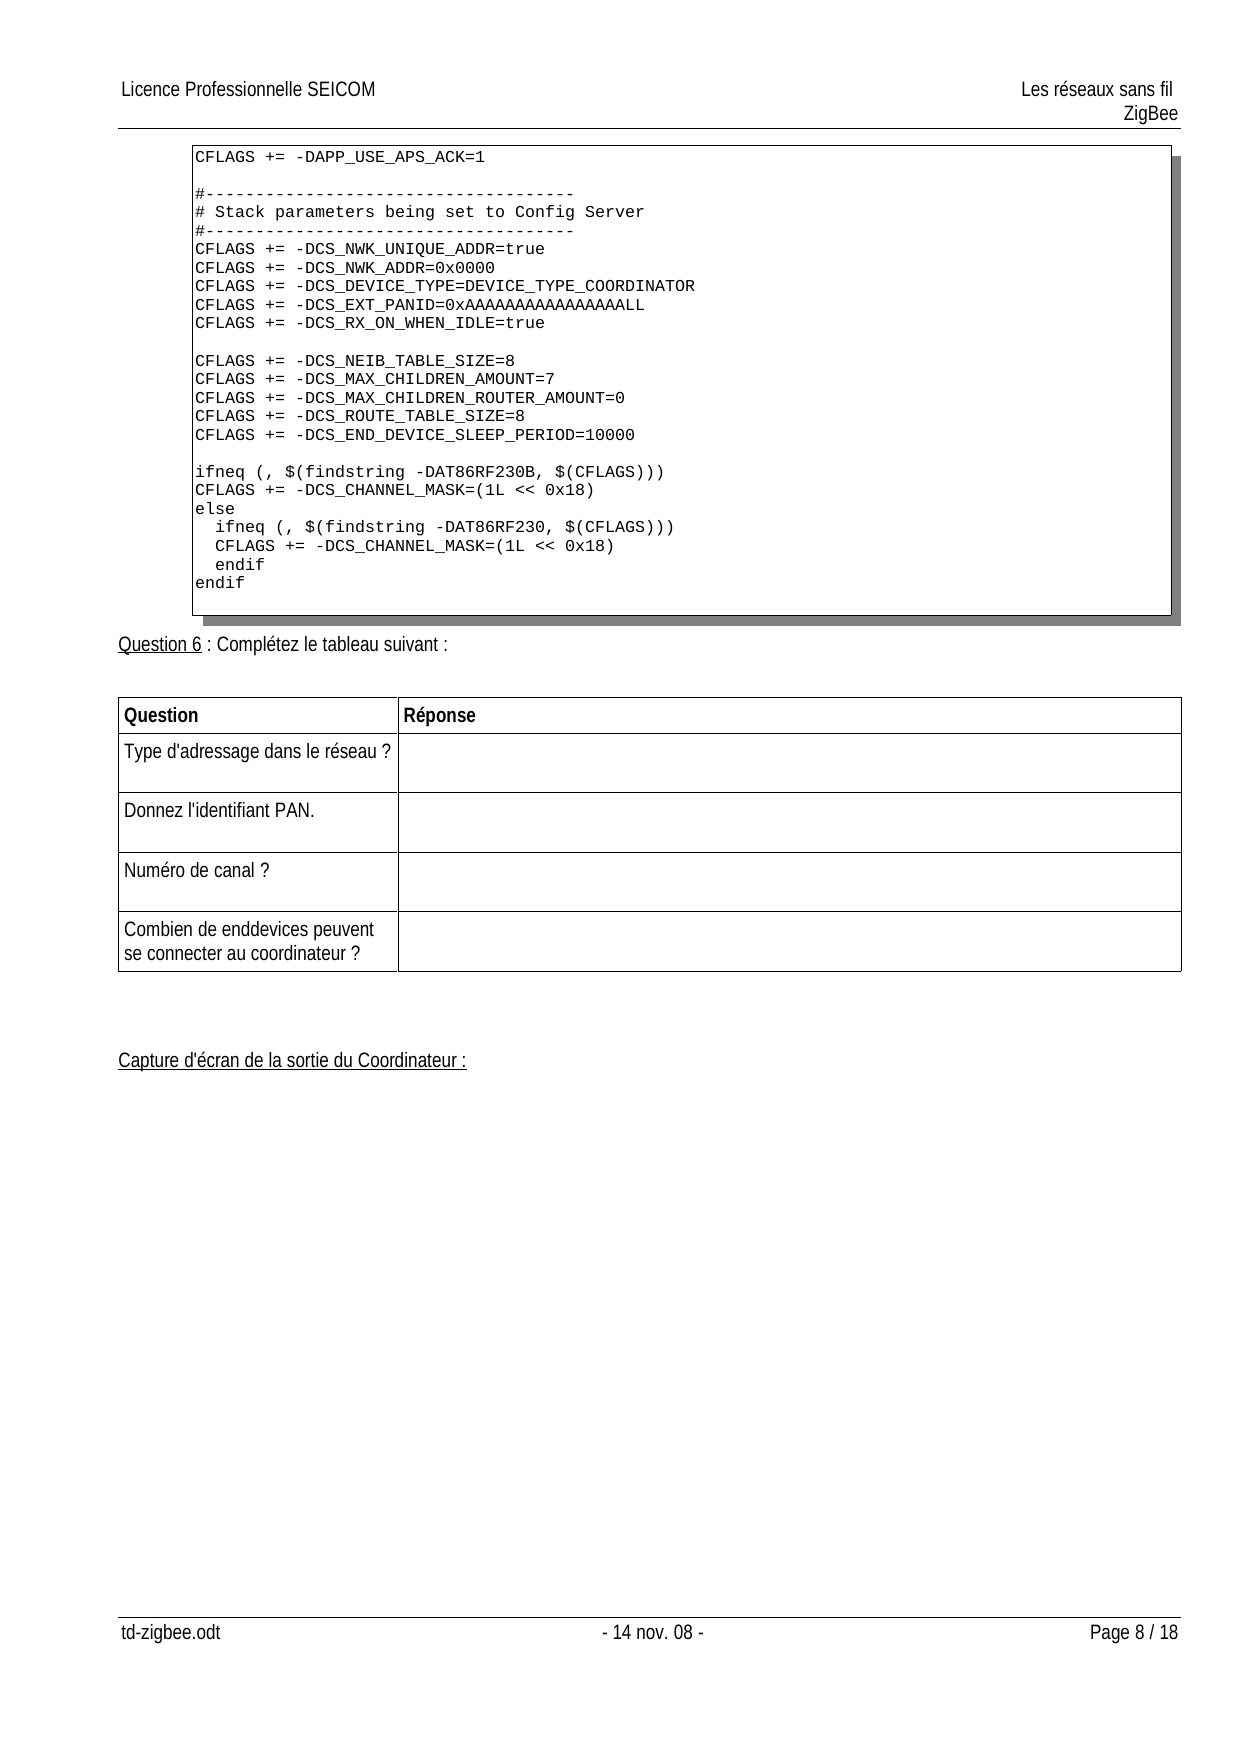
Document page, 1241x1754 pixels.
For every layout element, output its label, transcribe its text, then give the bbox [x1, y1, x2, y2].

text CFLAGS += -DCS_RX_ON_WHEN_IDLE=true [193, 312, 1171, 334]
text Question 6 : Complétez le tableau suivant : [118, 632, 1181, 656]
text CFLAGS += -DCS_MAX_CHILDREN_ROUTER_AMOUNT=0 [193, 386, 1171, 405]
text #------------------------------------- [193, 182, 1171, 201]
table_cell [399, 912, 1181, 971]
text ifneq (, $(findstring -DAT86RF230, $(CFLAGS))) [193, 516, 1171, 535]
text CFLAGS += -DCS_END_DEVICE_SLEEP_PERIOD=10000 [193, 423, 1171, 445]
text CFLAGS += -DCS_NEIB_TABLE_SIZE=8 [193, 349, 1171, 368]
text endif [193, 553, 1171, 572]
text CFLAGS += -DCS_MAX_CHILDREN_AMOUNT=7 [193, 368, 1171, 386]
table_cell Combien de enddevices peuvent se connecter au coordinateur ? [119, 912, 397, 971]
text CFLAGS += -DCS_CHANNEL_MASK=(1L << 0x18) [193, 479, 1171, 498]
table_cell [399, 853, 1181, 911]
text CFLAGS += -DCS_NWK_ADDR=0x0000 [193, 257, 1171, 275]
text CFLAGS += -DCS_NWK_UNIQUE_ADDR=true [193, 238, 1171, 257]
text CFLAGS += -DCS_DEVICE_TYPE=DEVICE_TYPE_COORDINATOR [193, 275, 1171, 294]
table_header Réponse [399, 698, 1181, 733]
text CFLAGS += -DCS_EXT_PANID=0xAAAAAAAAAAAAAAAALL [193, 294, 1171, 312]
text ifneq (, $(findstring -DAT86RF230B, $(CFLAGS))) [193, 461, 1171, 479]
table_cell [399, 793, 1181, 852]
text # Stack parameters being set to Config Server [193, 201, 1171, 219]
text else [193, 498, 1171, 516]
text #------------------------------------- [193, 219, 1171, 238]
text endif [193, 572, 1171, 593]
table_header Question [119, 698, 397, 733]
text Capture d'écran de la sortie du Coordinateur : [118, 1048, 1181, 1072]
table_cell Numéro de canal ? [119, 853, 397, 911]
text CFLAGS += -DCS_CHANNEL_MASK=(1L << 0x18) [193, 535, 1171, 553]
table_cell [399, 734, 1181, 792]
text CFLAGS += -DCS_ROUTE_TABLE_SIZE=8 [193, 405, 1171, 423]
table_cell Type d'adressage dans le réseau ? [119, 734, 397, 792]
text CFLAGS += -DAPP_USE_APS_ACK=1 [193, 146, 1171, 167]
table_cell Donnez l'identifiant PAN. [119, 793, 397, 852]
